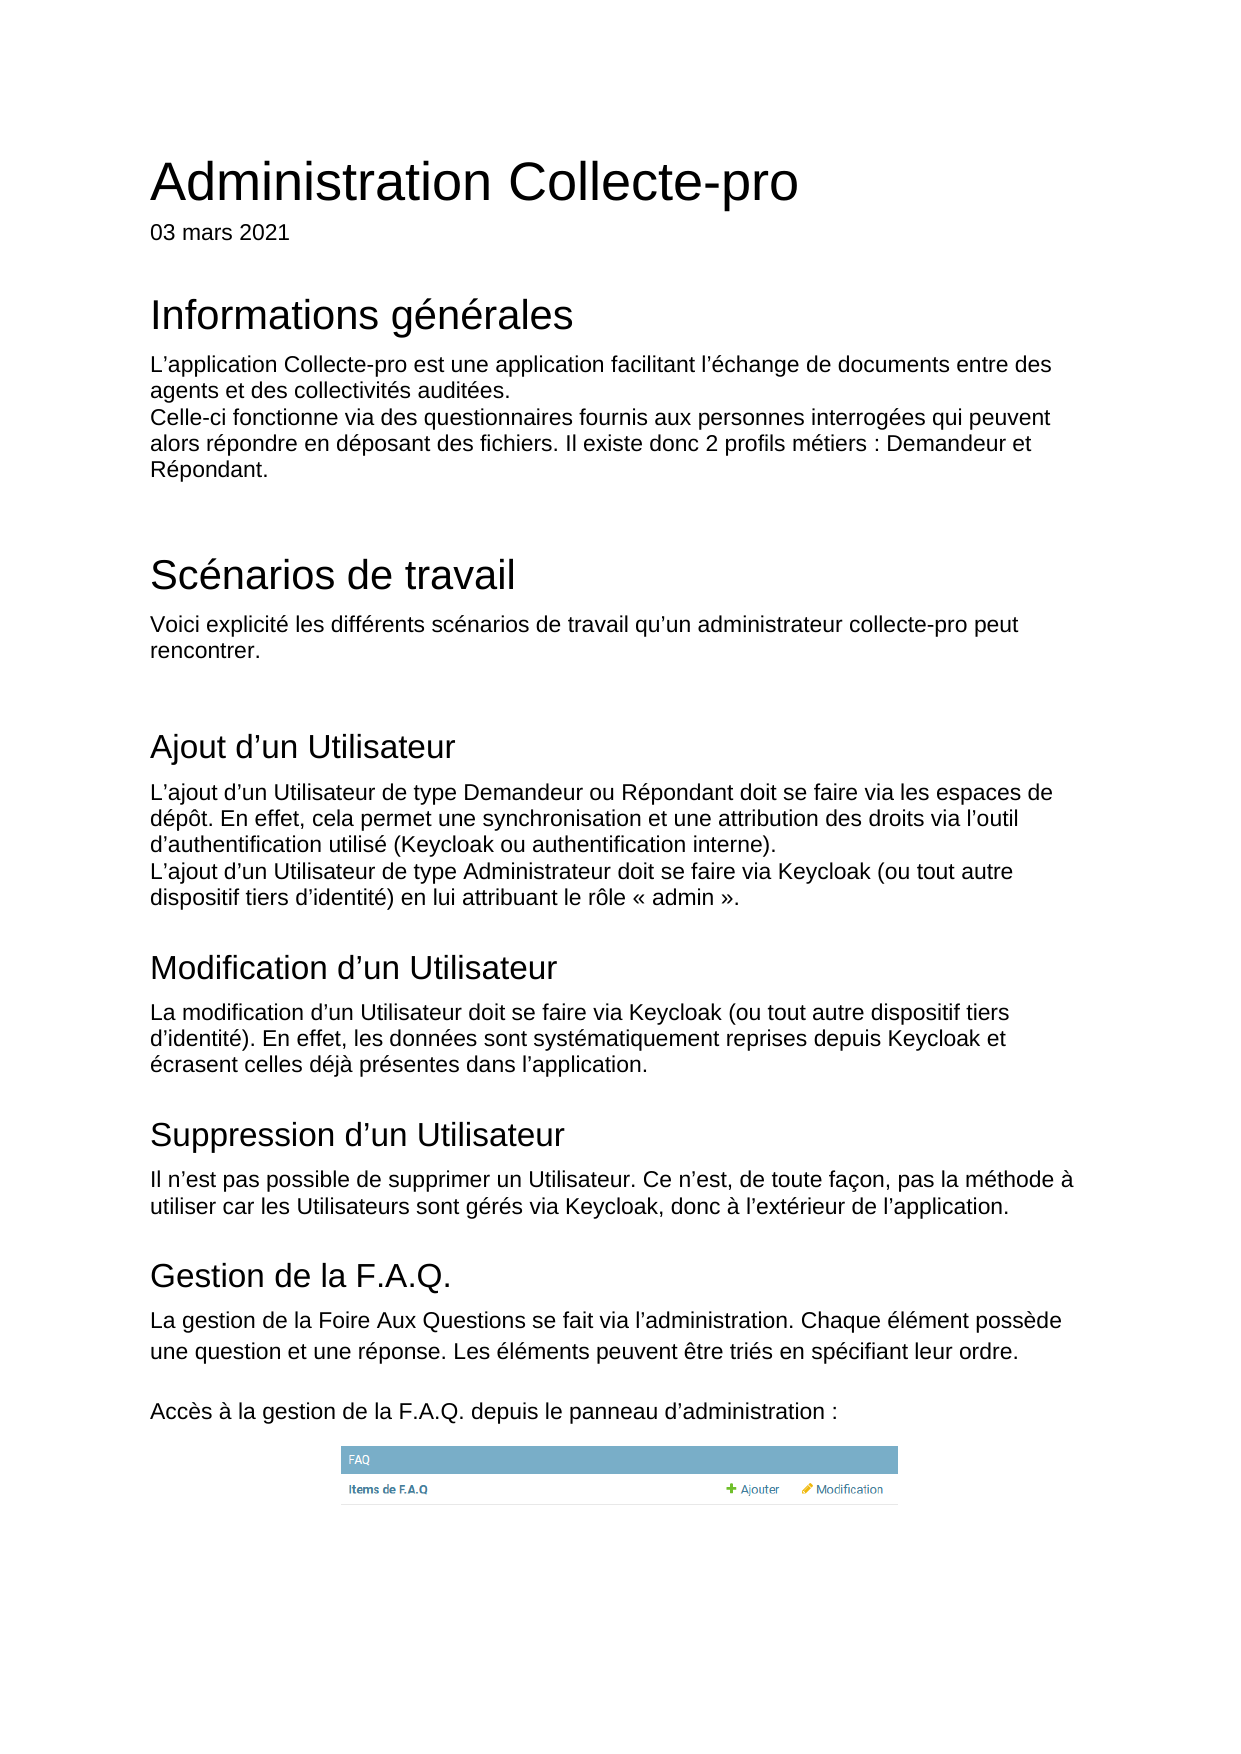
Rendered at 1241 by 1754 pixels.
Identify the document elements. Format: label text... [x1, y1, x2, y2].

title Administration Collecte-pro [150, 150, 1090, 212]
subtitle Ajout d’un Utilisateur [150, 728, 1090, 766]
text La modification d’un Utilisateur doit se faire via Keycloak (ou tout autre dispositif tiers d’identité). En effet, les données sont systématiquement reprises depuis Keycloak et écrasent celles déjà présentes dans l’application. [150, 999, 1090, 1078]
picture [324, 1428, 917, 1520]
text L’ajout d’un Utilisateur de type Demandeur ou Répondant doit se faire via les espaces de dépôt. En effet, cela permet une synchronisation et une attribution des droits via l’outil d’authentification utilisé (Keycloak ou authentification interne). [150, 778, 1090, 858]
text 03 mars 2021 [150, 218, 1090, 245]
subtitle Gestion de la F.A.Q. [150, 1256, 1090, 1295]
text Il n’est pas possible de supprimer un Utilisateur. Ce n’est, de toute façon, pas la méthode à utiliser car les Utilisateurs sont gérés via Keycloak, donc à l’extérieur de l’application. [150, 1166, 1090, 1219]
text Celle-ci fonctionne via des questionnaires fournis aux personnes interrogées qui peuvent alors répondre en déposant des fichiers. Il existe donc 2 profils métiers : Demandeur et Répondant. [150, 403, 1090, 483]
text Accès à la gestion de la F.A.Q. depuis le panneau d’administration : [150, 1398, 1090, 1424]
subtitle Modification d’un Utilisateur [150, 948, 1090, 986]
text Voici explicité les différents scénarios de travail qu’un administrateur collecte-pro peut rencontrer. [150, 611, 1090, 664]
text L’application Collecte-pro est une application facilitant l’échange de documents entre des agents et des collectivités auditées. [150, 351, 1090, 403]
subtitle Suppression d’un Utilisateur [150, 1115, 1090, 1154]
text L’ajout d’un Utilisateur de type Administrateur doit se faire via Keycloak (ou tout autre dispositif tiers d’identité) en lui attribuant le rôle « admin ». [150, 858, 1090, 910]
subtitle Scénarios de travail [150, 551, 1090, 598]
subtitle Informations générales [150, 290, 1090, 338]
text La gestion de la Foire Aux Questions se fait via l’administration. Chaque élément possède une question et une réponse. Les éléments peuvent être triés en spécifiant leur ordre. [150, 1307, 1090, 1364]
